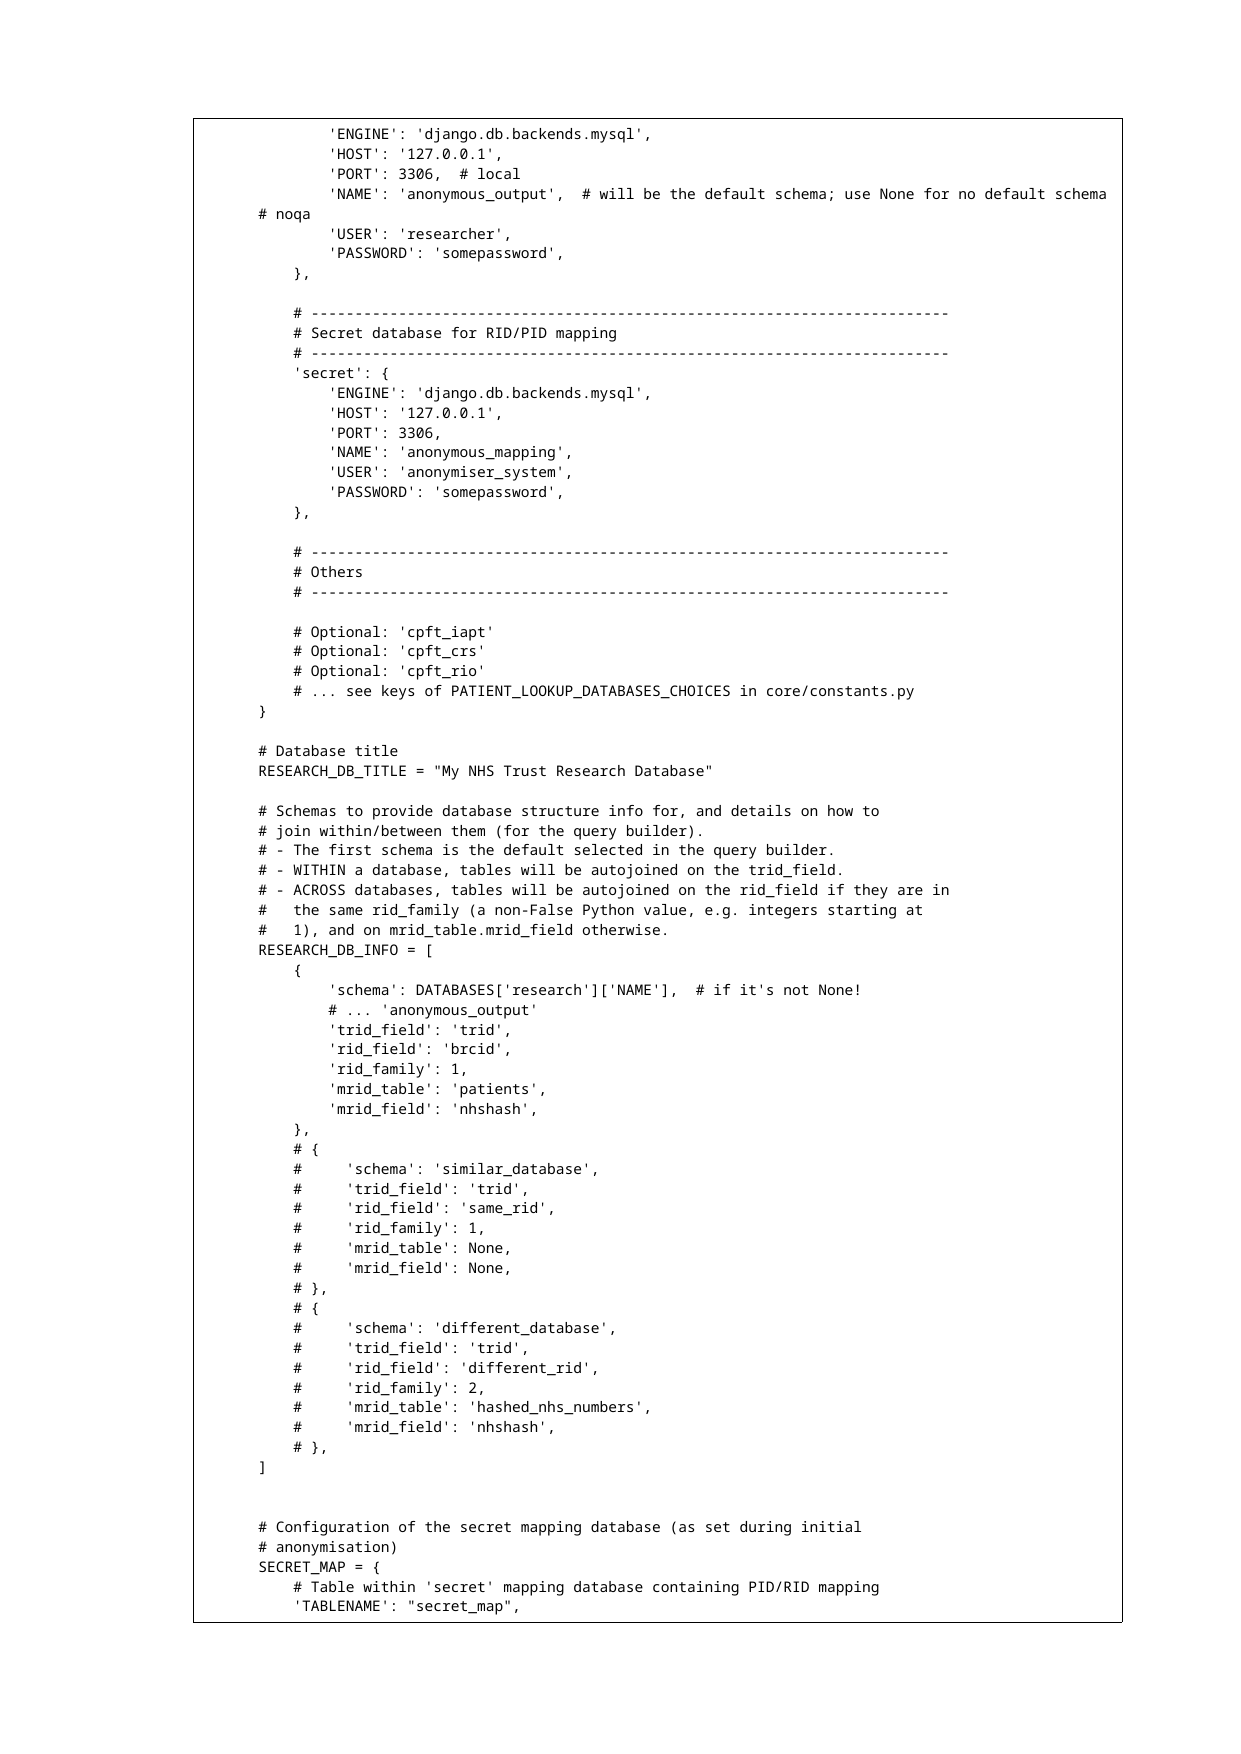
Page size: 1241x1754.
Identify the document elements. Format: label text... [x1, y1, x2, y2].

table_header 'ENGINE': 'django.db.backends.mysql', 'HOST': '127.0.0.1', 'PORT': 3306, # local 'NAME': 'anonymous_output', # will be the default schema; use None for no default schema # noqa 'USER': 'researcher', 'PASSWORD': 'somepassword', }, # ------------------------------------------------------------------------- # Secret database for RID/PID mapping # ------------------------------------------------------------------------- 'secret': { 'ENGINE': 'django.db.backends.mysql', 'HOST': '127.0.0.1', 'PORT': 3306, 'NAME': 'anonymous_mapping', 'USER': 'anonymiser_system', 'PASSWORD': 'somepassword', }, # ------------------------------------------------------------------------- # Others # ------------------------------------------------------------------------- # Optional: 'cpft_iapt' # Optional: 'cpft_crs' # Optional: 'cpft_rio' # ... see keys of PATIENT_LOOKUP_DATABASES_CHOICES in core/constants.py } # Database title RESEARCH_DB_TITLE = "My NHS Trust Research Database" # Schemas to provide database structure info for, and details on how to # join within/between them (for the query builder). # - The first schema is the default selected in the query builder. # - WITHIN a database, tables will be autojoined on the trid_field. # - ACROSS databases, tables will be autojoined on the rid_field if they are in # the same rid_family (a non-False Python value, e.g. integers starting at # 1), and on mrid_table.mrid_field otherwise. RESEARCH_DB_INFO = [ { 'schema': DATABASES['research']['NAME'], # if it's not None! # ... 'anonymous_output' 'trid_field': 'trid', 'rid_field': 'brcid', 'rid_family': 1, 'mrid_table': 'patients', 'mrid_field': 'nhshash', }, # { # 'schema': 'similar_database', # 'trid_field': 'trid', # 'rid_field': 'same_rid', # 'rid_family': 1, # 'mrid_table': None, # 'mrid_field': None, # }, # { # 'schema': 'different_database', # 'trid_field': 'trid', # 'rid_field': 'different_rid', # 'rid_family': 2, # 'mrid_table': 'hashed_nhs_numbers', # 'mrid_field': 'nhshash', # }, ] # Configuration of the secret mapping database (as set during initial # anonymisation) SECRET_MAP = { # Table within 'secret' mapping database containing PID/RID mapping 'TABLENAME': "secret_map", [194, 119, 1122, 1622]
